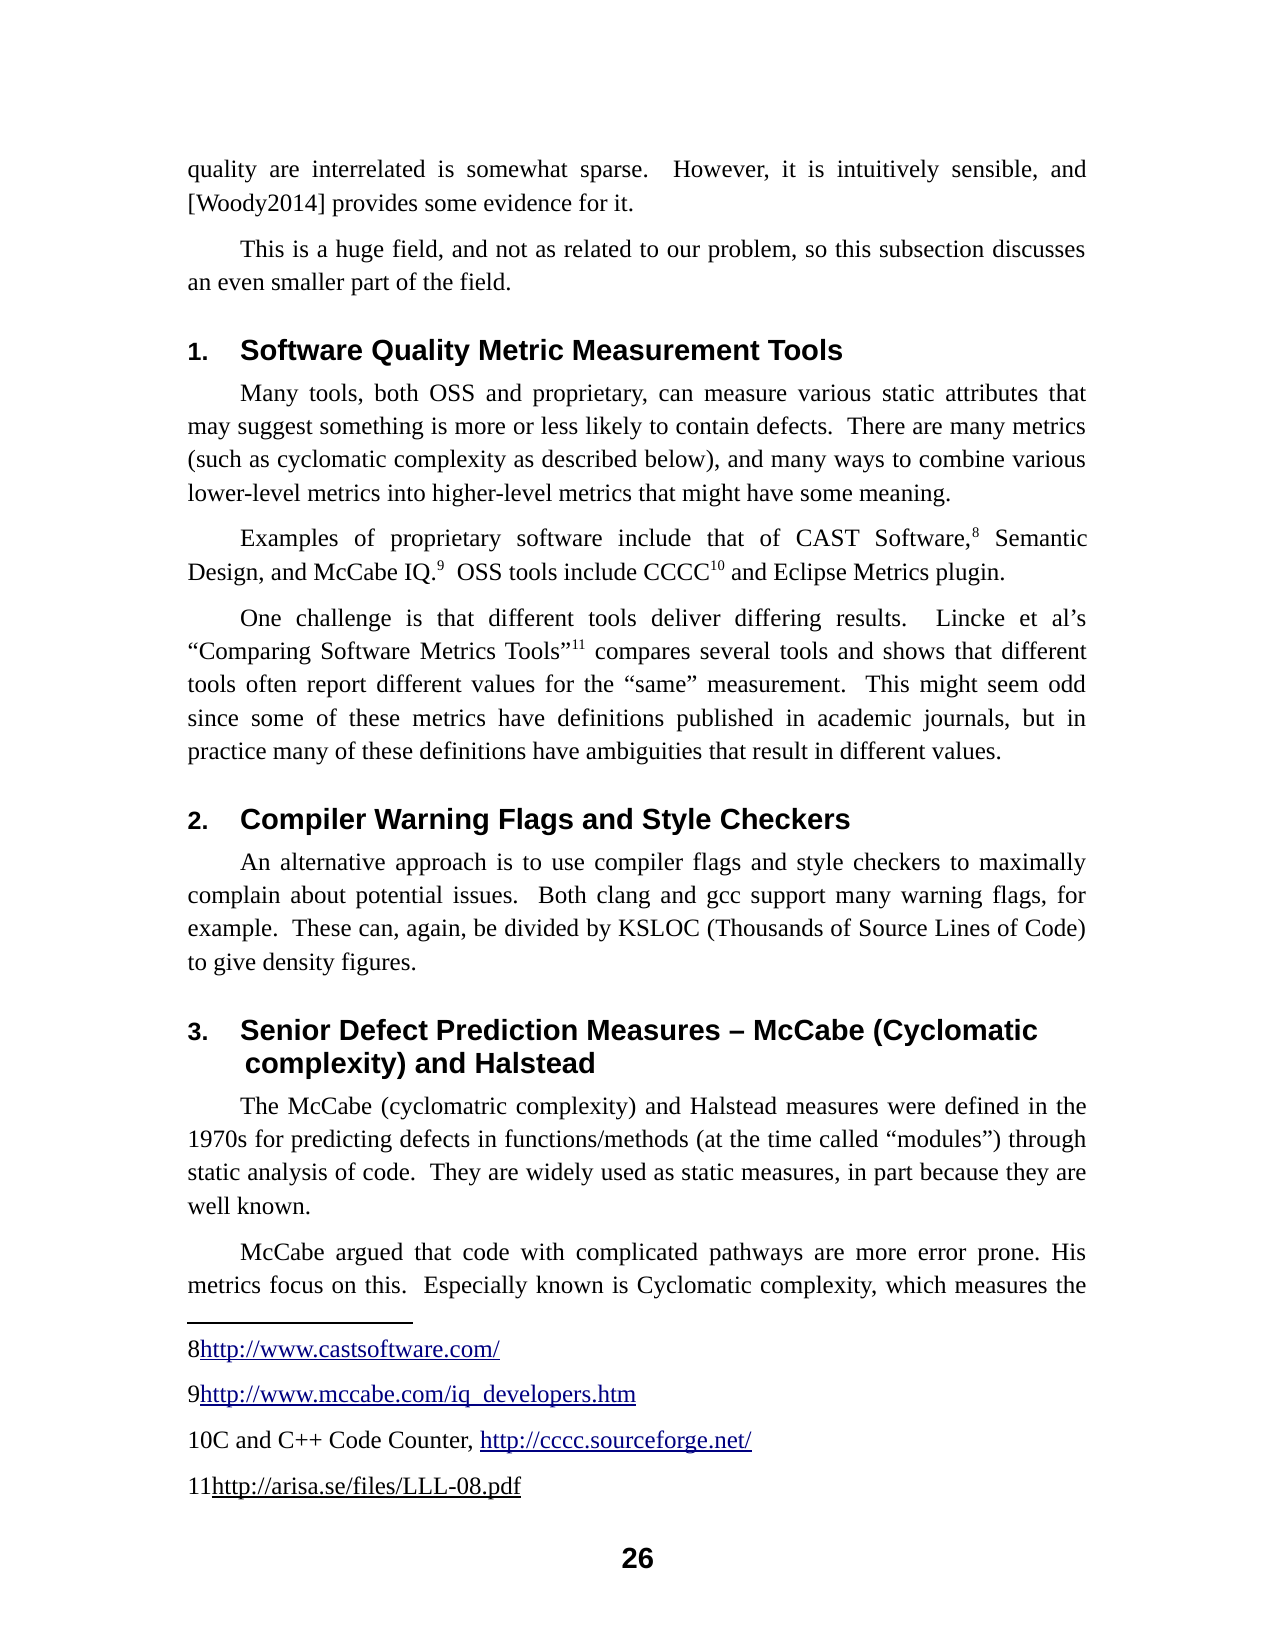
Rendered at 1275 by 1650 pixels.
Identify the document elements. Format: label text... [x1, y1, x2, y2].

text One challenge is that different tools deliver differing results. Lincke et al’s “Comparing Software Metrics Tools” compares several tools and shows that different tools often report different values for the “same” measurement. This might seem odd since some of these metrics have definitions published in academic journals, but in practice many of these definitions have ambiguities that result in different values. [187, 598, 1087, 765]
text McCabe argued that code with complicated pathways are more error prone. His metrics focus on this. Especially known is Cyclomatic complexity, which measures the [187, 1232, 1087, 1299]
text Many tools, both OSS and proprietary, can measure various static attributes that may suggest something is more or less likely to contain defects. There are many metrics (such as cyclomatic complexity as described below), and many ways to combine various lower-level metrics into higher-level metrics that might have some meaning. [187, 373, 1087, 506]
text http://www.castsoftware.com/ [187, 1329, 1087, 1362]
text This is a huge field, and not as related to our problem, so this subsection discusses an even smaller part of the field. [187, 229, 1087, 296]
text An alternative approach is to use compiler flags and style checkers to maximally complain about potential issues. Both clang and gcc support many warning flags, for example. These can, again, be divided by KSLOC (Thousands of Source Lines of Code) to give density figures. [187, 842, 1087, 975]
text Examples of proprietary software include that of CAST Software, Semantic Design, and McCabe IQ. OSS tools include CCCC and Eclipse Metrics plugin. [187, 519, 1087, 586]
text http://www.mccabe.com/iq_developers.htm [187, 1375, 1087, 1408]
text quality are interrelated is somewhat sparse. However, it is intuitively sensible, and [Woody2014] provides some evidence for it. [187, 150, 1087, 217]
text The McCabe (cyclomatric complexity) and Halstead measures were defined in the 1970s for predicting defects in functions/methods (at the time called “modules”) through static analysis of code. They are widely used as static measures, in part because they are well known. [187, 1086, 1087, 1219]
subtitle Senior Defect Prediction Measures – McCabe (Cyclomatic complexity) and Halstead [187, 1013, 1087, 1080]
subtitle Software Quality Metric Measurement Tools [187, 333, 1087, 367]
text http://arisa.se/files/LLL-08.pdf [187, 1467, 1087, 1500]
subtitle Compiler Warning Flags and Style Checkers [187, 802, 1087, 836]
text C and C++ Code Counter, http://cccc.sourceforge.net/ [187, 1421, 1087, 1454]
